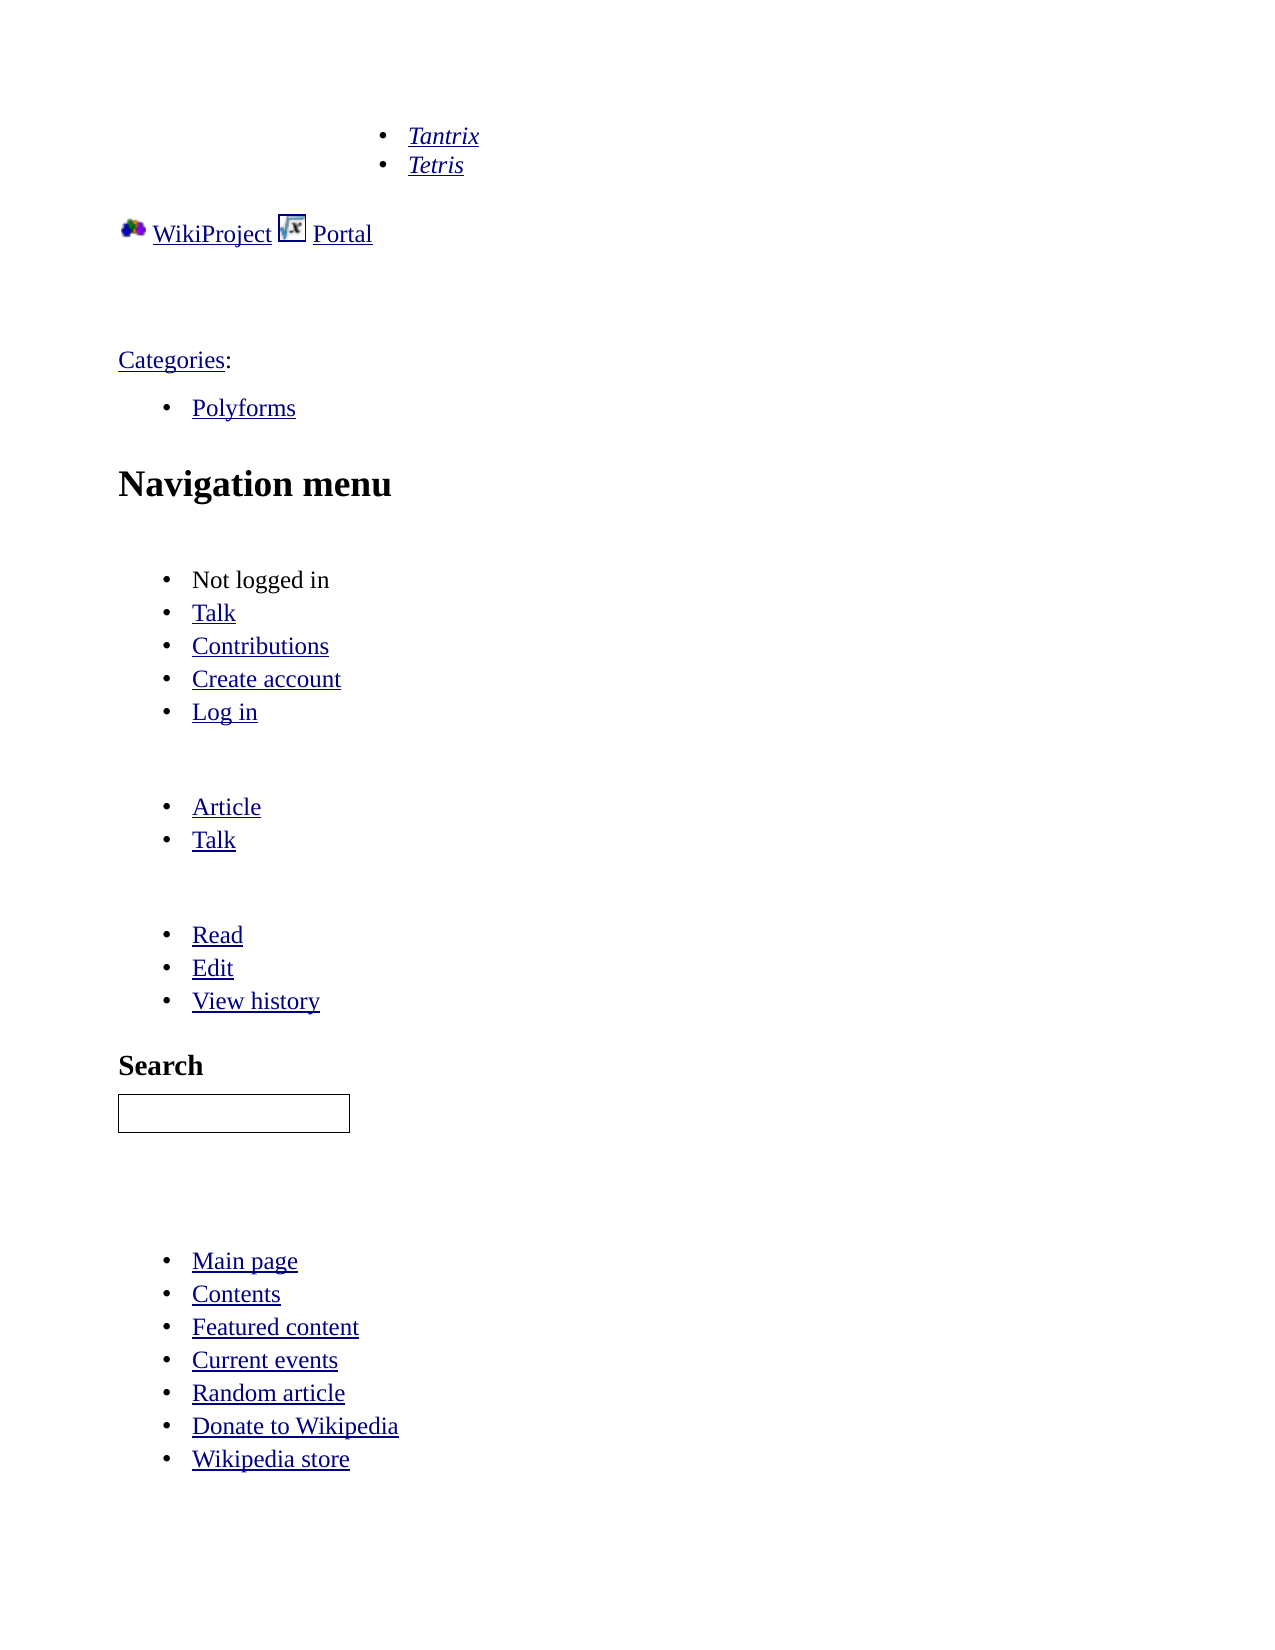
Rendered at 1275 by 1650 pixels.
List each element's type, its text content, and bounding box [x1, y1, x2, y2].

text Categories: [118, 346, 1157, 374]
subtitle Navigation menu [118, 462, 1157, 505]
list Not logged in [162, 565, 1157, 593]
list Main page [162, 1246, 1157, 1275]
picture [121, 217, 147, 242]
list Talk [162, 825, 1157, 854]
list Random article [162, 1378, 1157, 1407]
table_cell Blokus Soma cube Snake cube Tangram Tantrix Tetris [334, 118, 618, 211]
list Talk [162, 598, 1157, 627]
list Article [162, 792, 1157, 821]
table_cell [118, 118, 334, 211]
table_cell WikiProject Portal [118, 211, 618, 250]
list Donate to Wikipedia [162, 1411, 1157, 1440]
list Log in [162, 697, 1157, 726]
list View history [162, 986, 1157, 1015]
list Read [162, 920, 1157, 949]
list Contributions [162, 631, 1157, 659]
list Edit [162, 953, 1157, 982]
list Current events [162, 1345, 1157, 1374]
subtitle Search [118, 1048, 1157, 1082]
list Create account [162, 664, 1157, 693]
list Contents [162, 1279, 1157, 1308]
picture [280, 216, 305, 240]
list Wikipedia store [162, 1444, 1157, 1473]
list Polyforms [162, 393, 1157, 422]
list Featured content [162, 1312, 1157, 1341]
